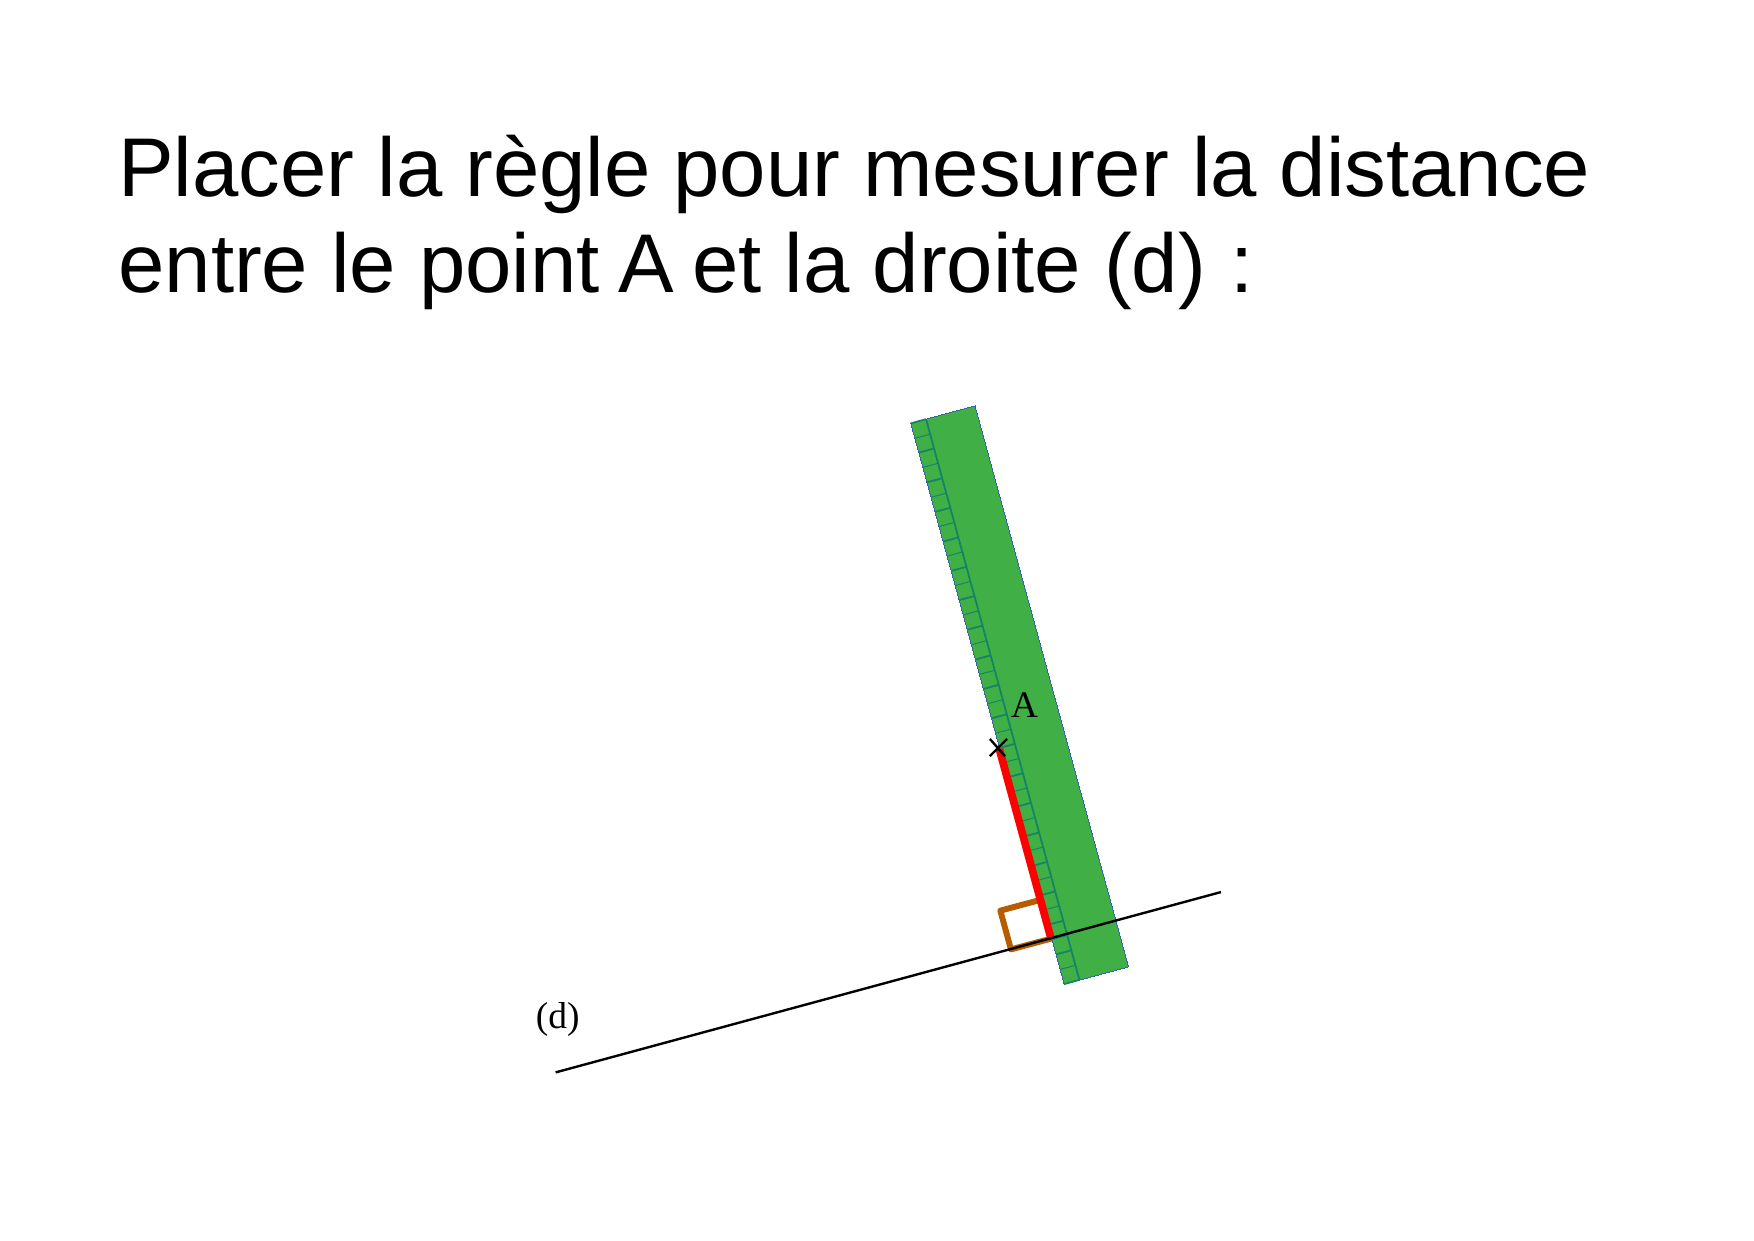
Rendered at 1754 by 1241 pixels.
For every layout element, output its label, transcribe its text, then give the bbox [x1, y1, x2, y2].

text Placer la règle pour mesurer la distance entre le point A et la droite (d) : [118, 118, 1636, 310]
